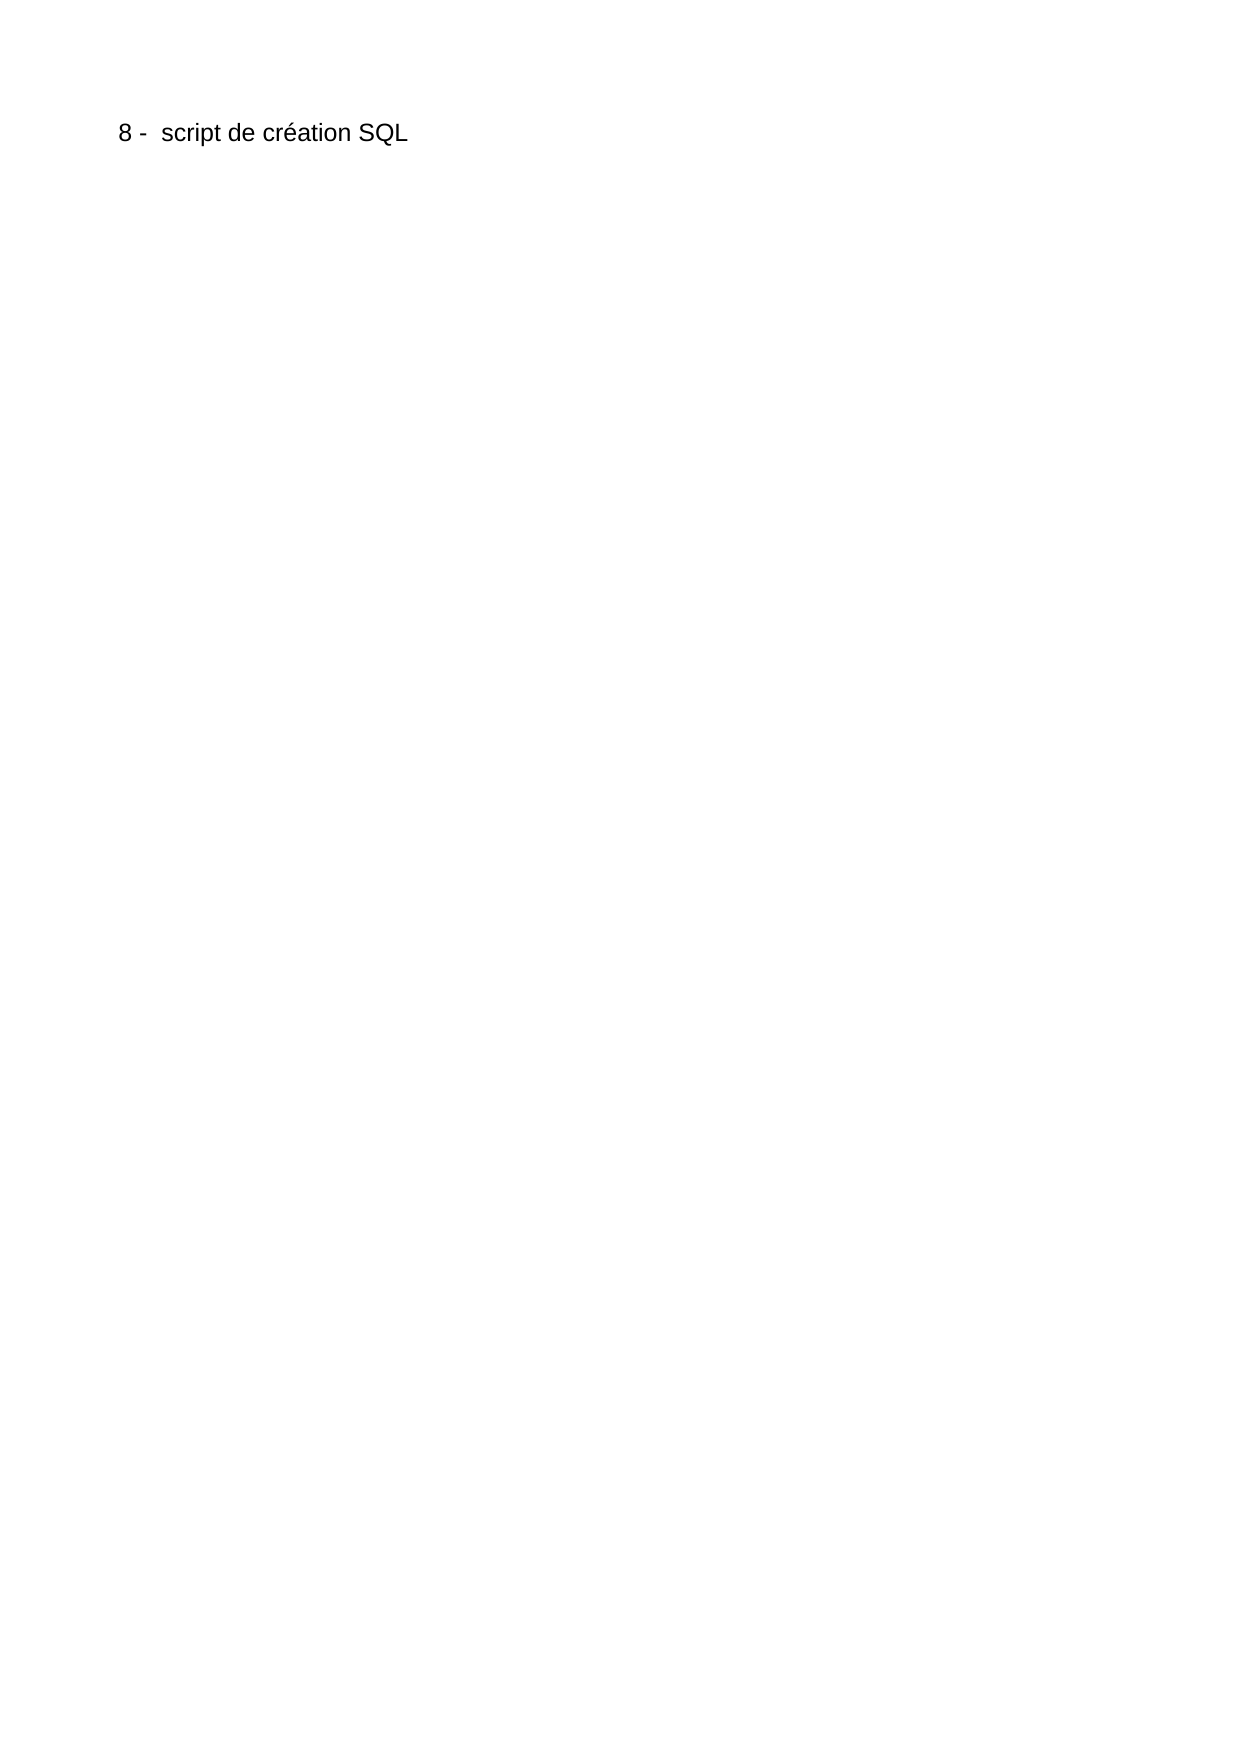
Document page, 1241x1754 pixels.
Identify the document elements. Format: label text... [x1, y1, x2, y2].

text 8 - script de création SQL [118, 118, 1122, 147]
